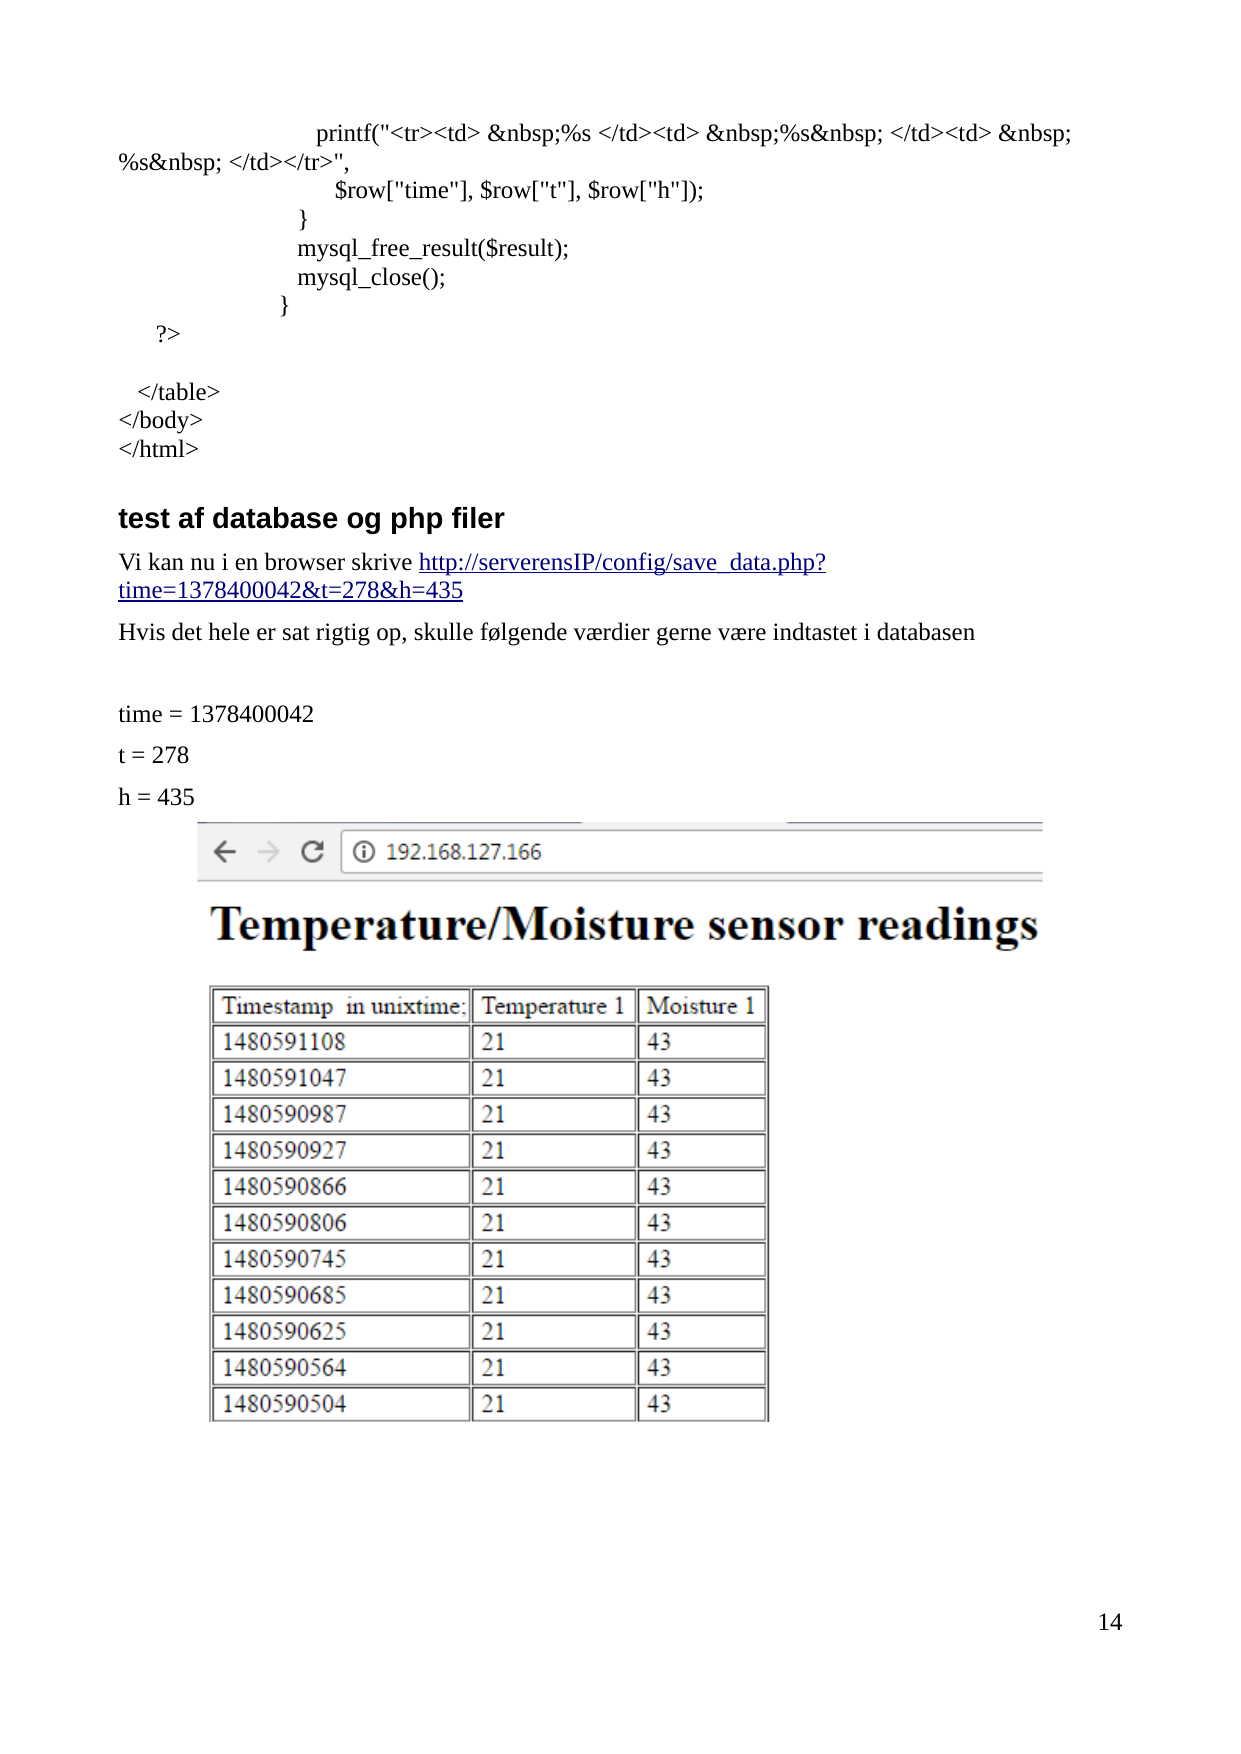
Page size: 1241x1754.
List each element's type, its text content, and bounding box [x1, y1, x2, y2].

text time = 1378400042 [118, 699, 1122, 728]
text t = 278 [118, 740, 1122, 769]
text h = 435 [118, 782, 1122, 810]
subtitle test af database og php filer [118, 501, 1122, 534]
text printf("<tr><td> &nbsp;%s </td><td> &nbsp;%s&nbsp; </td><td> &nbsp;%s&nbsp; </td></tr>", $row["time"], $row["t"], $row["h"]); } mysql_free_result($result); mysql_close(); } ?> </table> </body> </html> [118, 118, 1122, 463]
text Hvis det hele er sat rigtig op, skulle følgende værdier gerne være indtastet i databasen [118, 617, 1122, 645]
text Vi kan nu i en browser skrive http://serverensIP/config/save_data.php?time=1378400042&t=278&h=435 [118, 547, 1122, 604]
